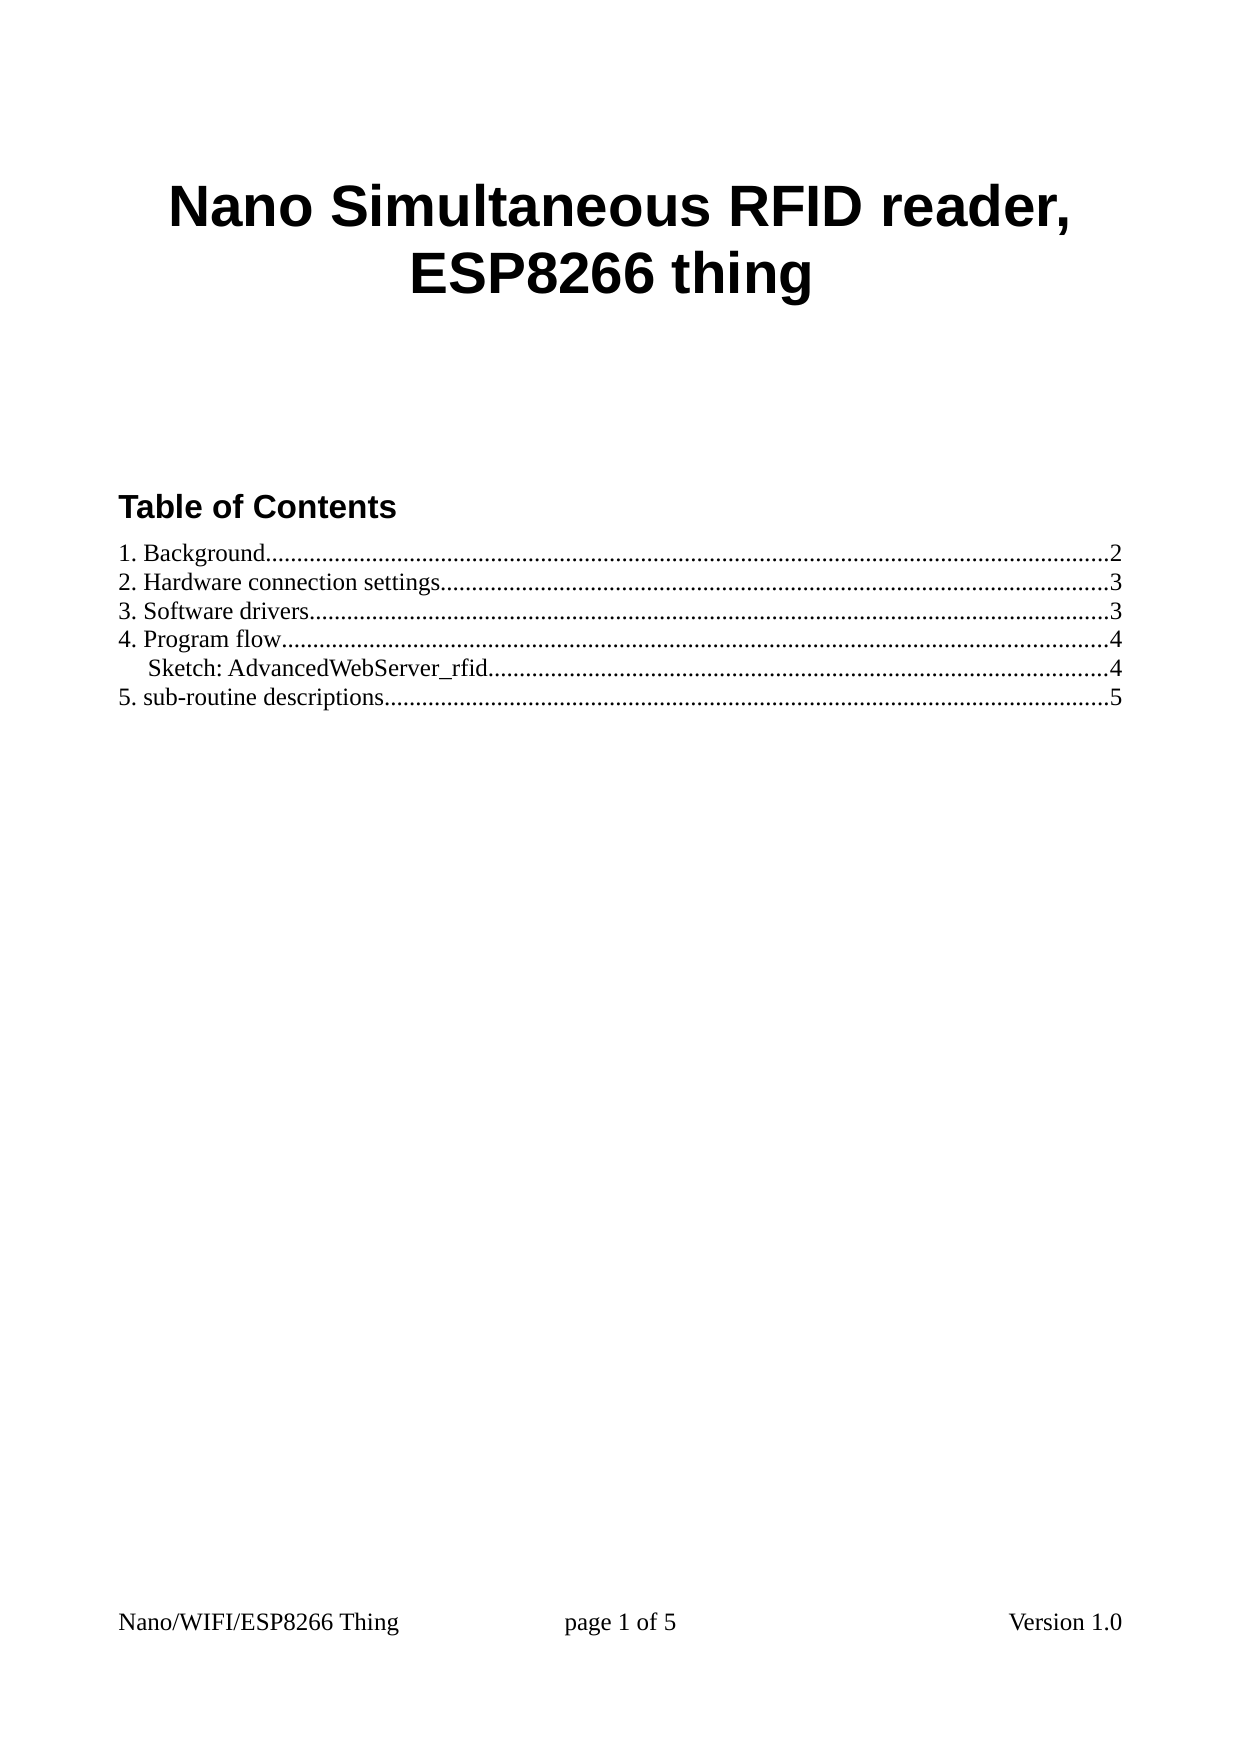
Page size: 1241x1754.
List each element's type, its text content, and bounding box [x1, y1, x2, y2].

text 1. Background 2 [118, 538, 1122, 567]
text Sketch: AdvancedWebServer_rfid 4 [148, 653, 1122, 682]
text 2. Hardware connection settings 3 [118, 567, 1122, 596]
text 4. Program flow 4 [118, 624, 1122, 653]
text 3. Software drivers 3 [118, 596, 1122, 624]
text 5. sub-routine descriptions 5 [118, 682, 1122, 711]
subtitle Table of Contents [118, 487, 1122, 526]
title Nano Simultaneous RFID reader, ESP8266 thing [118, 172, 1122, 306]
